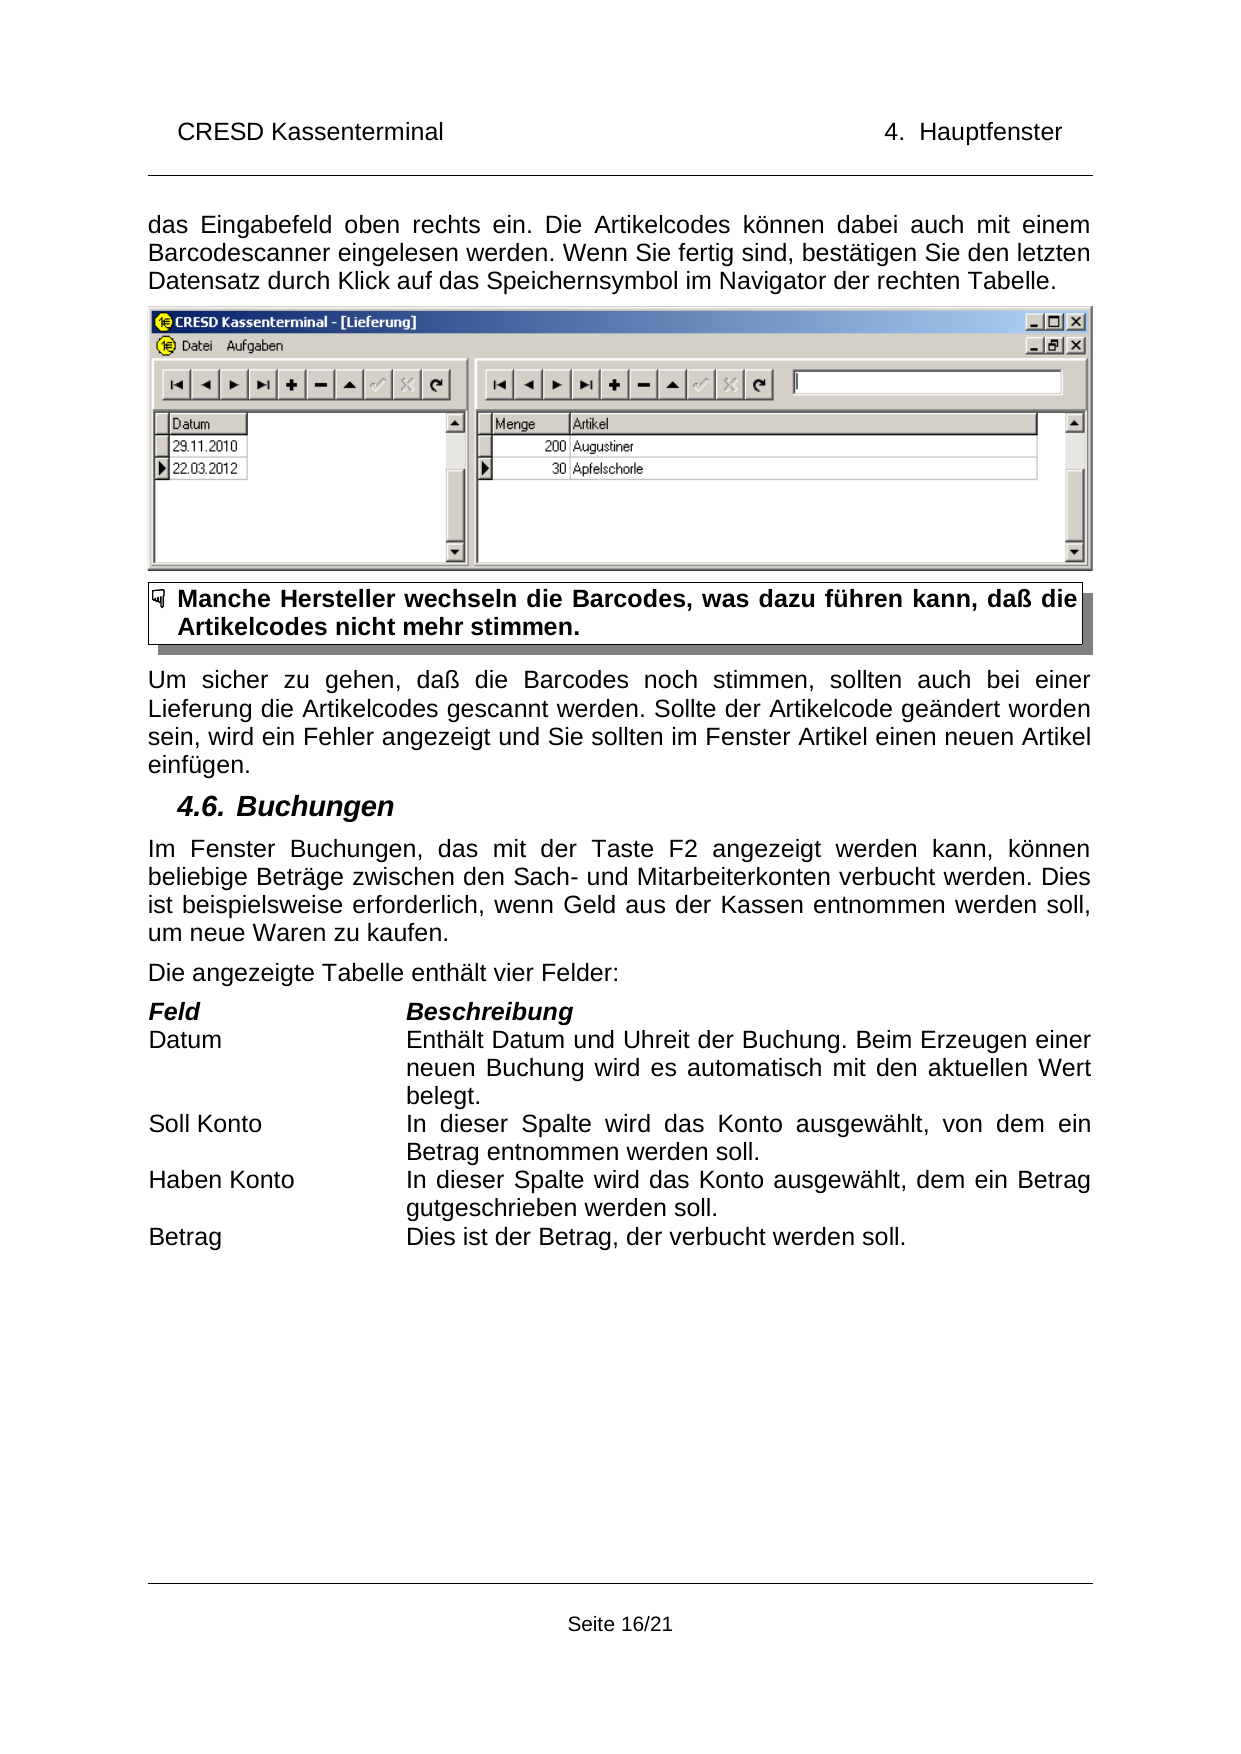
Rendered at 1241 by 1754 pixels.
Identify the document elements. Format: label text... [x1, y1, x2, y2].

table_cell In dieser Spalte wird das Konto ausgewählt, dem ein Betrag gutgeschrieben werden soll. [406, 1166, 1093, 1222]
text Die angezeigte Tabelle enthält vier Felder: [148, 958, 1093, 986]
table_cell Betrag [148, 1223, 406, 1250]
table_cell Datum [148, 1026, 406, 1110]
text Um sicher zu gehen, daß die Barcodes noch stimmen, sollten auch bei einer Lieferung die Artikelcodes gescannt werden. Sollte der Artikelcode geändert worden sein, wird ein Fehler angezeigt und Sie sollten im Fenster Artikel einen neuen Artikel einfügen. [148, 666, 1093, 778]
table_cell Dies ist der Betrag, der verbucht werden soll. [406, 1223, 1093, 1250]
picture [147, 306, 1093, 571]
table_header Feld [148, 998, 406, 1026]
subtitle Buchungen [177, 790, 1093, 823]
text Im Fenster Buchungen, das mit der Taste F2 angezeigt werden kann, können beliebige Beträge zwischen den Sach- und Mitarbeiterkonten verbucht werden. Dies ist beispielsweise erforderlich, wenn Geld aus der Kassen entnommen werden soll, um neue Waren zu kaufen. [148, 834, 1093, 947]
text das Eingabefeld oben rechts ein. Die Artikelcodes können dabei auch mit einem Barcodescanner eingelesen werden. Wenn Sie fertig sind, bestätigen Sie den letzten Datensatz durch Klick auf das Speichernsymbol im Navigator der rechten Tabelle. [148, 211, 1093, 295]
table_header Beschreibung [406, 998, 1093, 1026]
table_cell Haben Konto [148, 1166, 406, 1222]
table_cell In dieser Spalte wird das Konto ausgewählt, von dem ein Betrag entnommen werden soll. [406, 1110, 1093, 1166]
table_cell Soll Konto [148, 1110, 406, 1166]
table_cell Enthält Datum und Uhreit der Buchung. Beim Erzeugen einer neuen Buchung wird es automatisch mit den aktuellen Wert belegt. [406, 1026, 1093, 1110]
list Manche Hersteller wechseln die Barcodes, was dazu führen kann, daß die Artikelcodes nicht mehr stimmen. [149, 583, 1082, 644]
